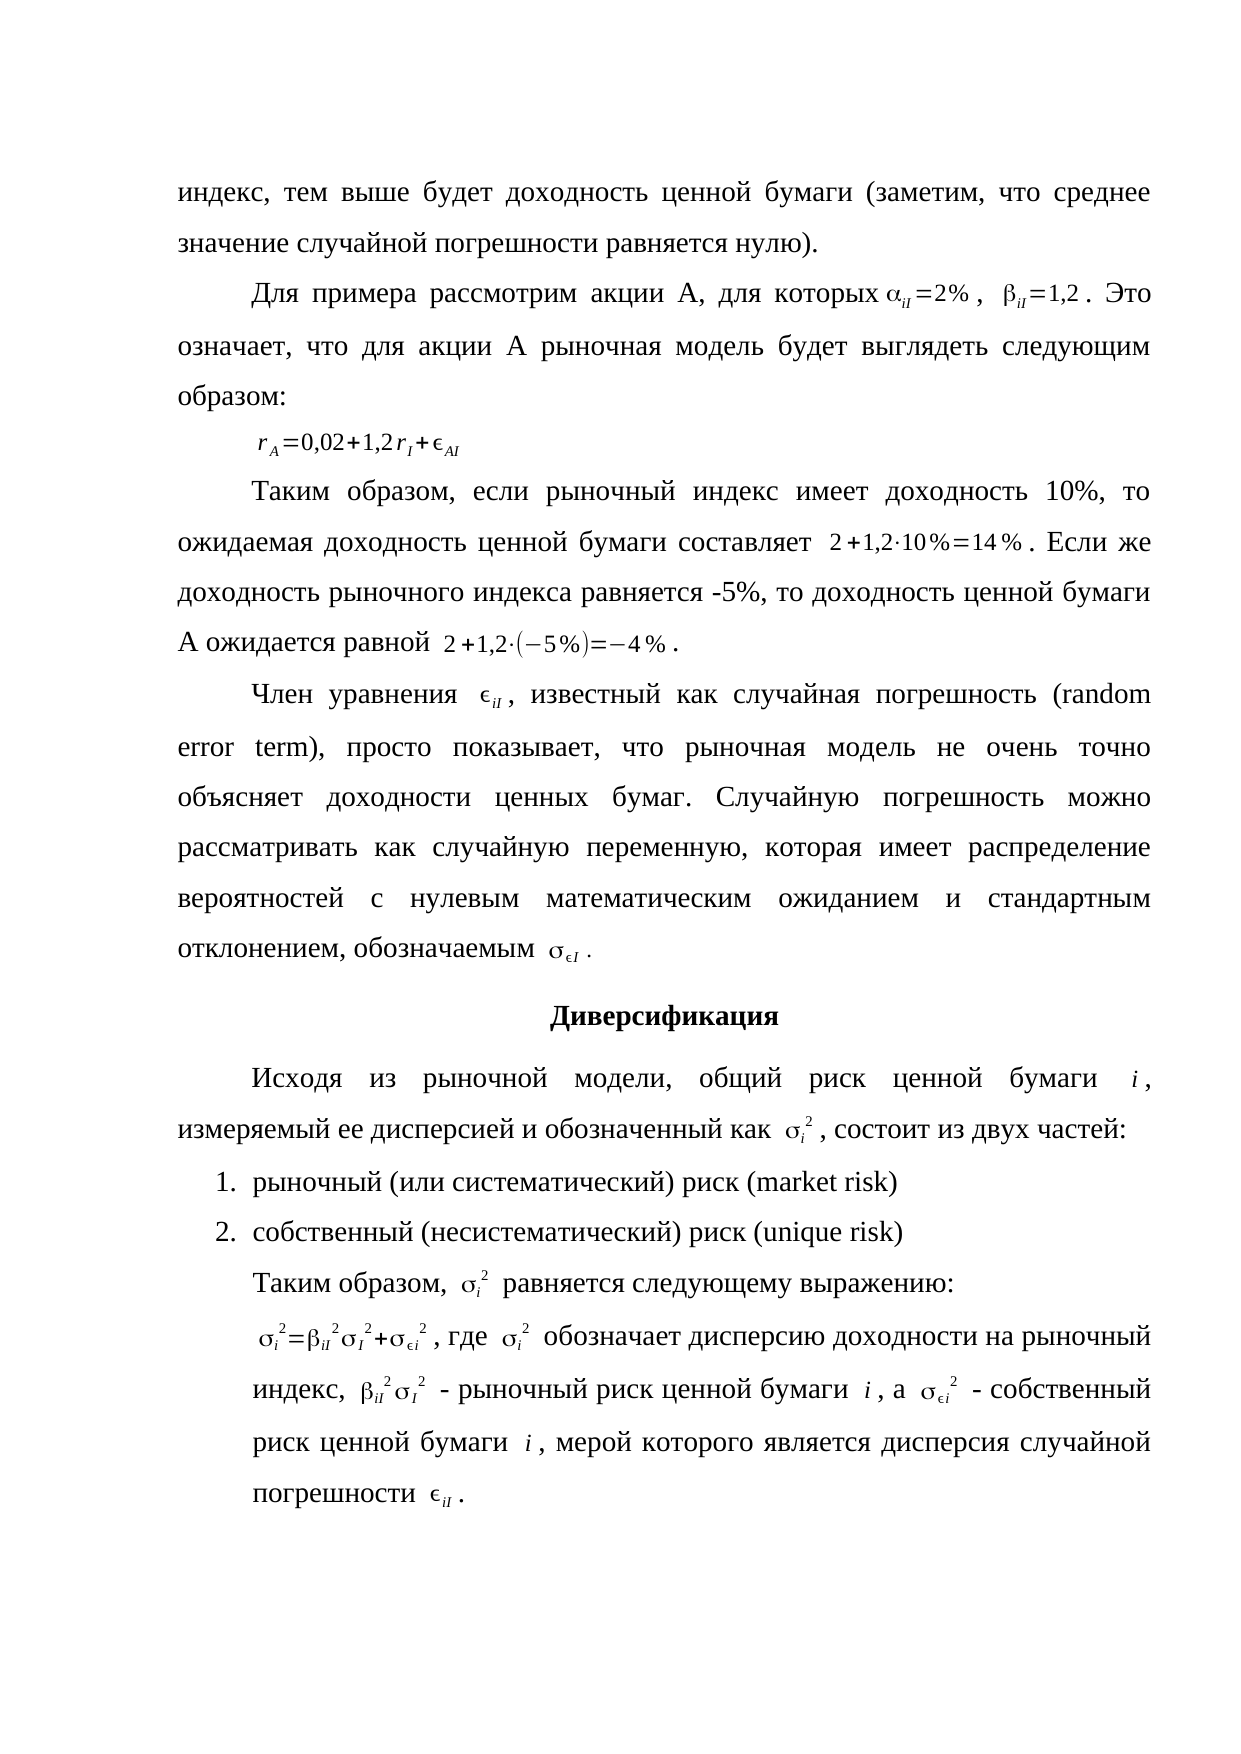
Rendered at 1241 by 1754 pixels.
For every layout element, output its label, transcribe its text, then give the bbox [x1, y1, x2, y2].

text , где обозначает дисперсию доходности на рыночный индекс, - рыночный риск ценной бумаги , а - собственный риск ценной бумаги , мерой которого является дисперсия случайной погрешности . [252, 1318, 1152, 1511]
text Исходя из рыночной модели, общий риск ценной бумаги , измеряемый ее дисперсией и обозначенный как , состоит из двух частей: [177, 1061, 1152, 1147]
list собственный (несистематический) риск (unique risk) [215, 1214, 1152, 1248]
text Для примера рассмотрим акции A, для которых, . Это означает, что для акции А рыночная модель будет выглядеть следующим образом: [177, 275, 1152, 412]
text Таким образом, равняется следующему выражению: [252, 1265, 1152, 1301]
list рыночный (или систематический) риск (market risk) [215, 1164, 1152, 1198]
text Таким образом, если рыночный индекс имеет доходность 10%, то ожидаемая доходность ценной бумаги составляет . Если же доходность рыночного индекса равняется -5%, то доходность ценной бумаги А ожидается равной . [177, 473, 1152, 659]
subtitle Диверсификация [177, 998, 1152, 1031]
text индекс, тем выше будет доходность ценной бумаги (заметим, что среднее значение случайной погрешности равняется нулю). [177, 174, 1152, 258]
text Член уравнения , известный как случайная погрешность (random error term), просто показывает, что рыночная модель не очень точно объясняет доходности ценных бумаг. Случайную погрешность можно рассматривать как случайную переменную, которая имеет распределение вероятностей с нулевым математическим ожиданием и стандартным отклонением, обозначаемым . [177, 676, 1152, 966]
